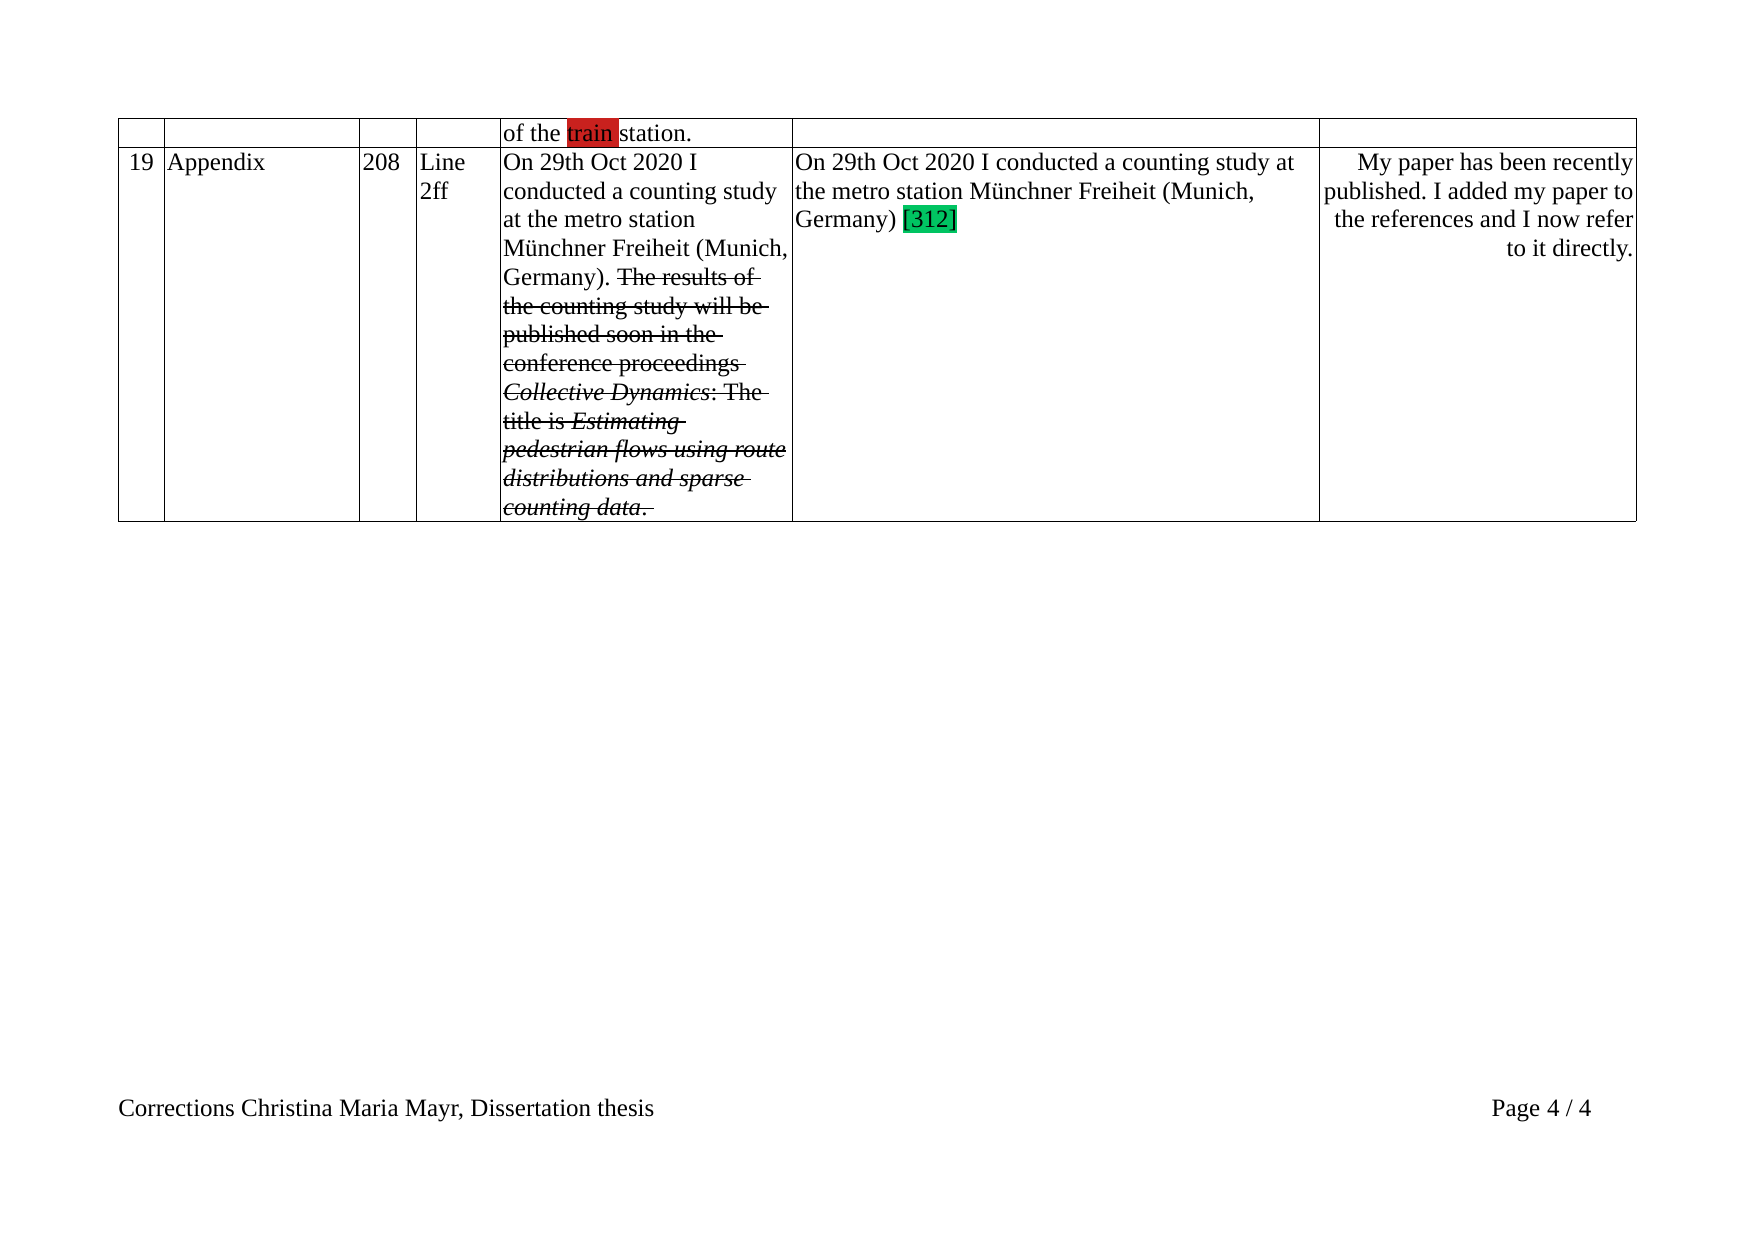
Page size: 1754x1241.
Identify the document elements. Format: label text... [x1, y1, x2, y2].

table_cell [165, 119, 359, 147]
table_cell [1320, 119, 1636, 147]
table_cell On 29th Oct 2020 I conducted a counting study at the metro station Münchner Freiheit (Munich, Germany). The results of the counting study will be published soon in the conference proceedings Collective Dynamics: The title is Estimating pedestrian flows using route distributions and sparse counting data. [501, 148, 792, 521]
table_cell of the train station. [501, 119, 792, 147]
table_cell Appendix [165, 148, 359, 521]
table_cell [417, 119, 500, 147]
table_cell My paper has been recently published. I added my paper to the references and I now refer to it directly. [1320, 148, 1636, 521]
table_cell 19 [119, 148, 164, 521]
table_cell [119, 119, 164, 147]
table_cell [793, 119, 1319, 147]
table_cell On 29th Oct 2020 I conducted a counting study at the metro station Münchner Freiheit (Munich, Germany) [312] [793, 148, 1319, 521]
table_cell [360, 119, 416, 147]
table_cell Line 2ff [417, 148, 500, 521]
table_cell 208 [360, 148, 416, 521]
